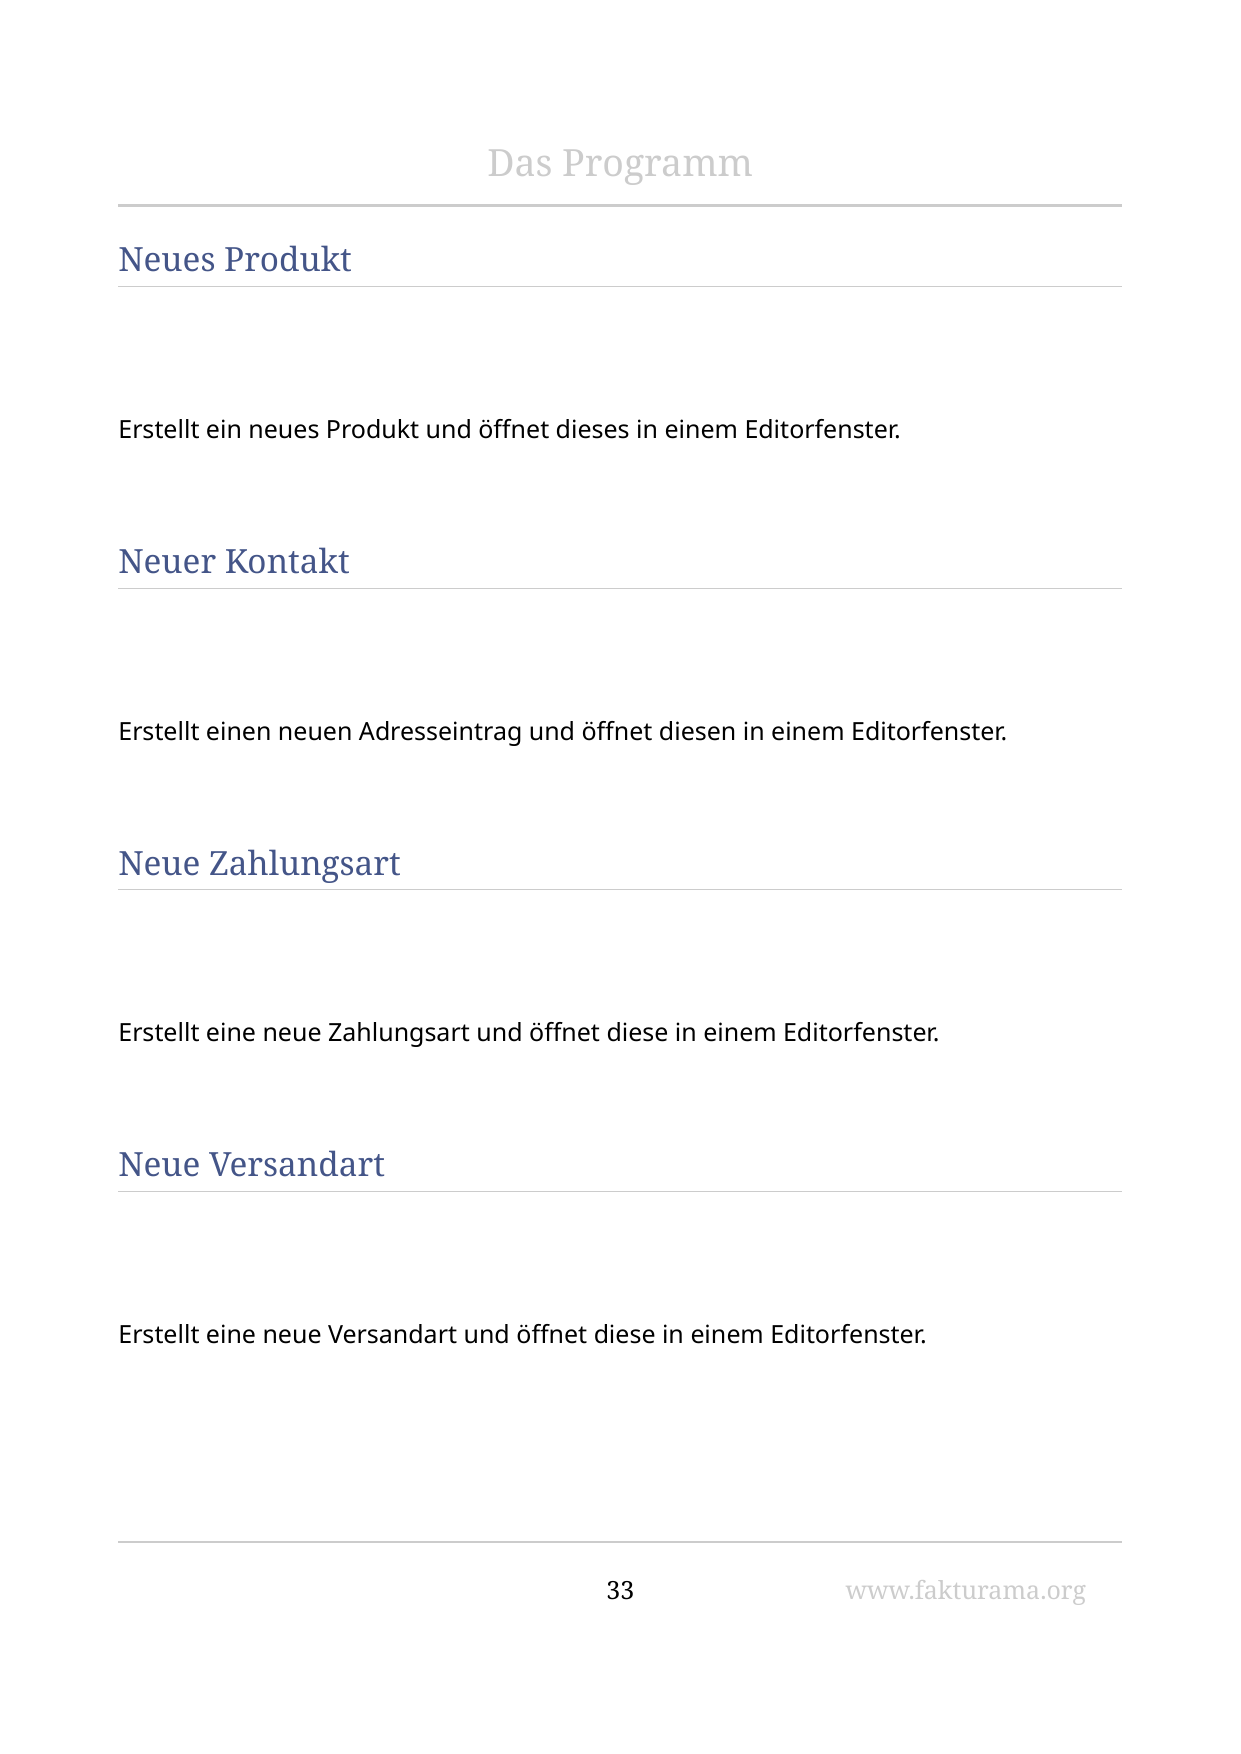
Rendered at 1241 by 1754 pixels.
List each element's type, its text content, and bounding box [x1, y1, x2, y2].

subtitle Neue Versandart [118, 1141, 1122, 1191]
text Erstellt einen neuen Adresseintrag und öffnet diesen in einem Editorfenster. [118, 713, 1122, 747]
subtitle Neue Zahlungsart [118, 839, 1122, 889]
subtitle Neues Produkt [118, 236, 1122, 286]
text Erstellt eine neue Versandart und öffnet diese in einem Editorfenster. [118, 1316, 1122, 1350]
text Erstellt eine neue Zahlungsart und öffnet diese in einem Editorfenster. [118, 1015, 1122, 1049]
subtitle Neuer Kontakt [118, 538, 1122, 588]
text Erstellt ein neues Produkt und öffnet dieses in einem Editorfenster. [118, 412, 1122, 446]
